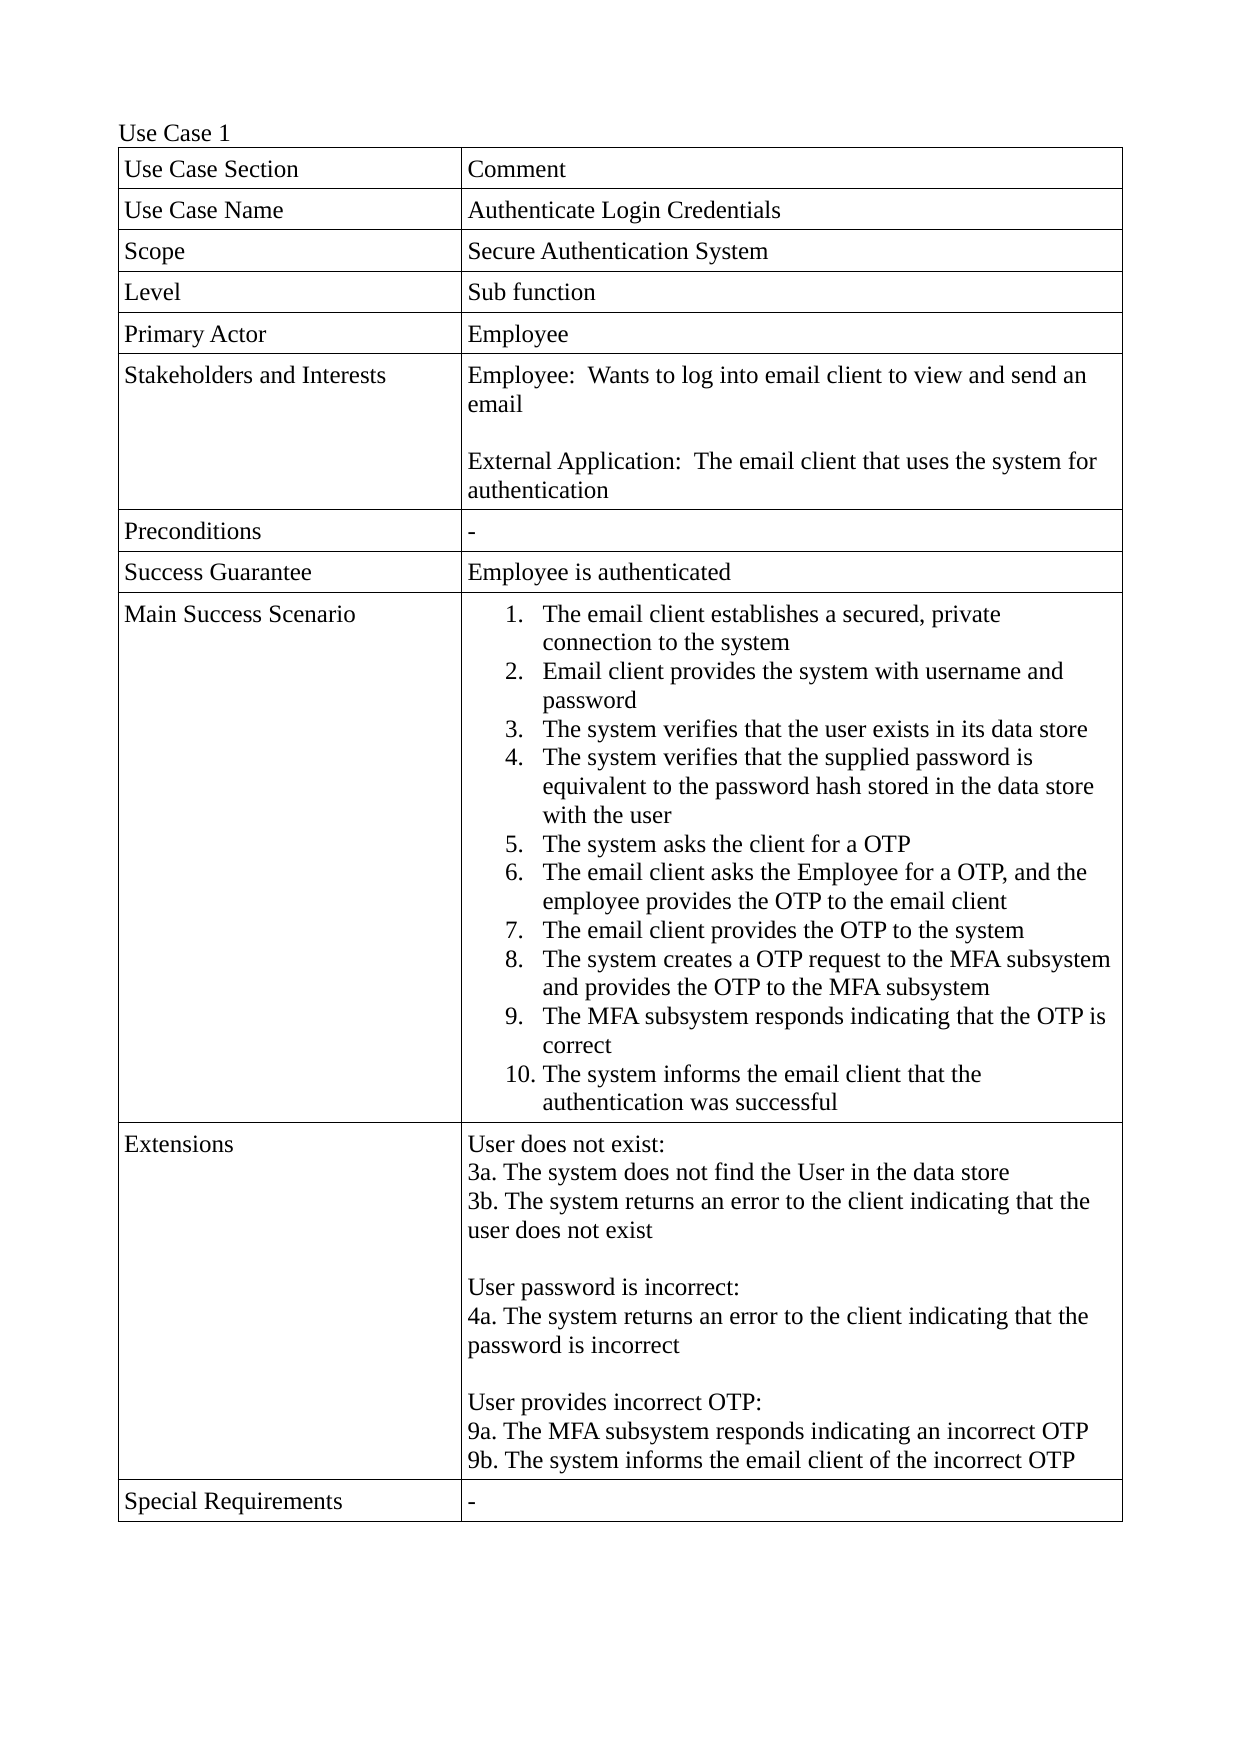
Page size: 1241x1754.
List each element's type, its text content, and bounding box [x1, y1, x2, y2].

table_cell Extensions [119, 1123, 461, 1479]
table_cell Employee is authenticated [462, 552, 1122, 592]
text Use Case 1 [118, 118, 1122, 147]
table_cell Main Success Scenario [119, 593, 461, 1122]
table_cell Success Guarantee [119, 552, 461, 592]
table_cell Level [119, 272, 461, 312]
table_cell The email client establishes a secured, private connection to the system Email client provides the system with username and password The system verifies that the user exists in its data store The system verifies that the supplied password is equivalent to the password hash stored in the data store with the user The system asks the client for a OTP The email client asks the Employee for a OTP, and the employee provides the OTP to the email client The email client provides the OTP to the system The system creates a OTP request to the MFA subsystem and provides the OTP to the MFA subsystem The MFA subsystem responds indicating that the OTP is correct The system informs the email client that the authentication was successful [462, 593, 1122, 1122]
table_cell Special Requirements [119, 1480, 461, 1521]
table_cell Preconditions [119, 510, 461, 551]
table_cell Authenticate Login Credentials [462, 189, 1122, 229]
table_cell Use Case Name [119, 189, 461, 229]
table_cell - [462, 1480, 1122, 1521]
table_cell Scope [119, 230, 461, 271]
table_header Use Case Section [119, 148, 461, 188]
table_cell Primary Actor [119, 313, 461, 353]
table_cell - [462, 510, 1122, 551]
table_cell Sub function [462, 272, 1122, 312]
table_header Comment [462, 148, 1122, 188]
table_cell Secure Authentication System [462, 230, 1122, 271]
table_cell User does not exist: 3a. The system does not find the User in the data store 3b. The system returns an error to the client indicating that the user does not exist User password is incorrect: 4a. The system returns an error to the client indicating that the password is incorrect User provides incorrect OTP: 9a. The MFA subsystem responds indicating an incorrect OTP 9b. The system informs the email client of the incorrect OTP [462, 1123, 1122, 1479]
table_cell Employee [462, 313, 1122, 353]
table_cell Employee: Wants to log into email client to view and send an email External Application: The email client that uses the system for authentication [462, 354, 1122, 509]
table_cell Stakeholders and Interests [119, 354, 461, 509]
